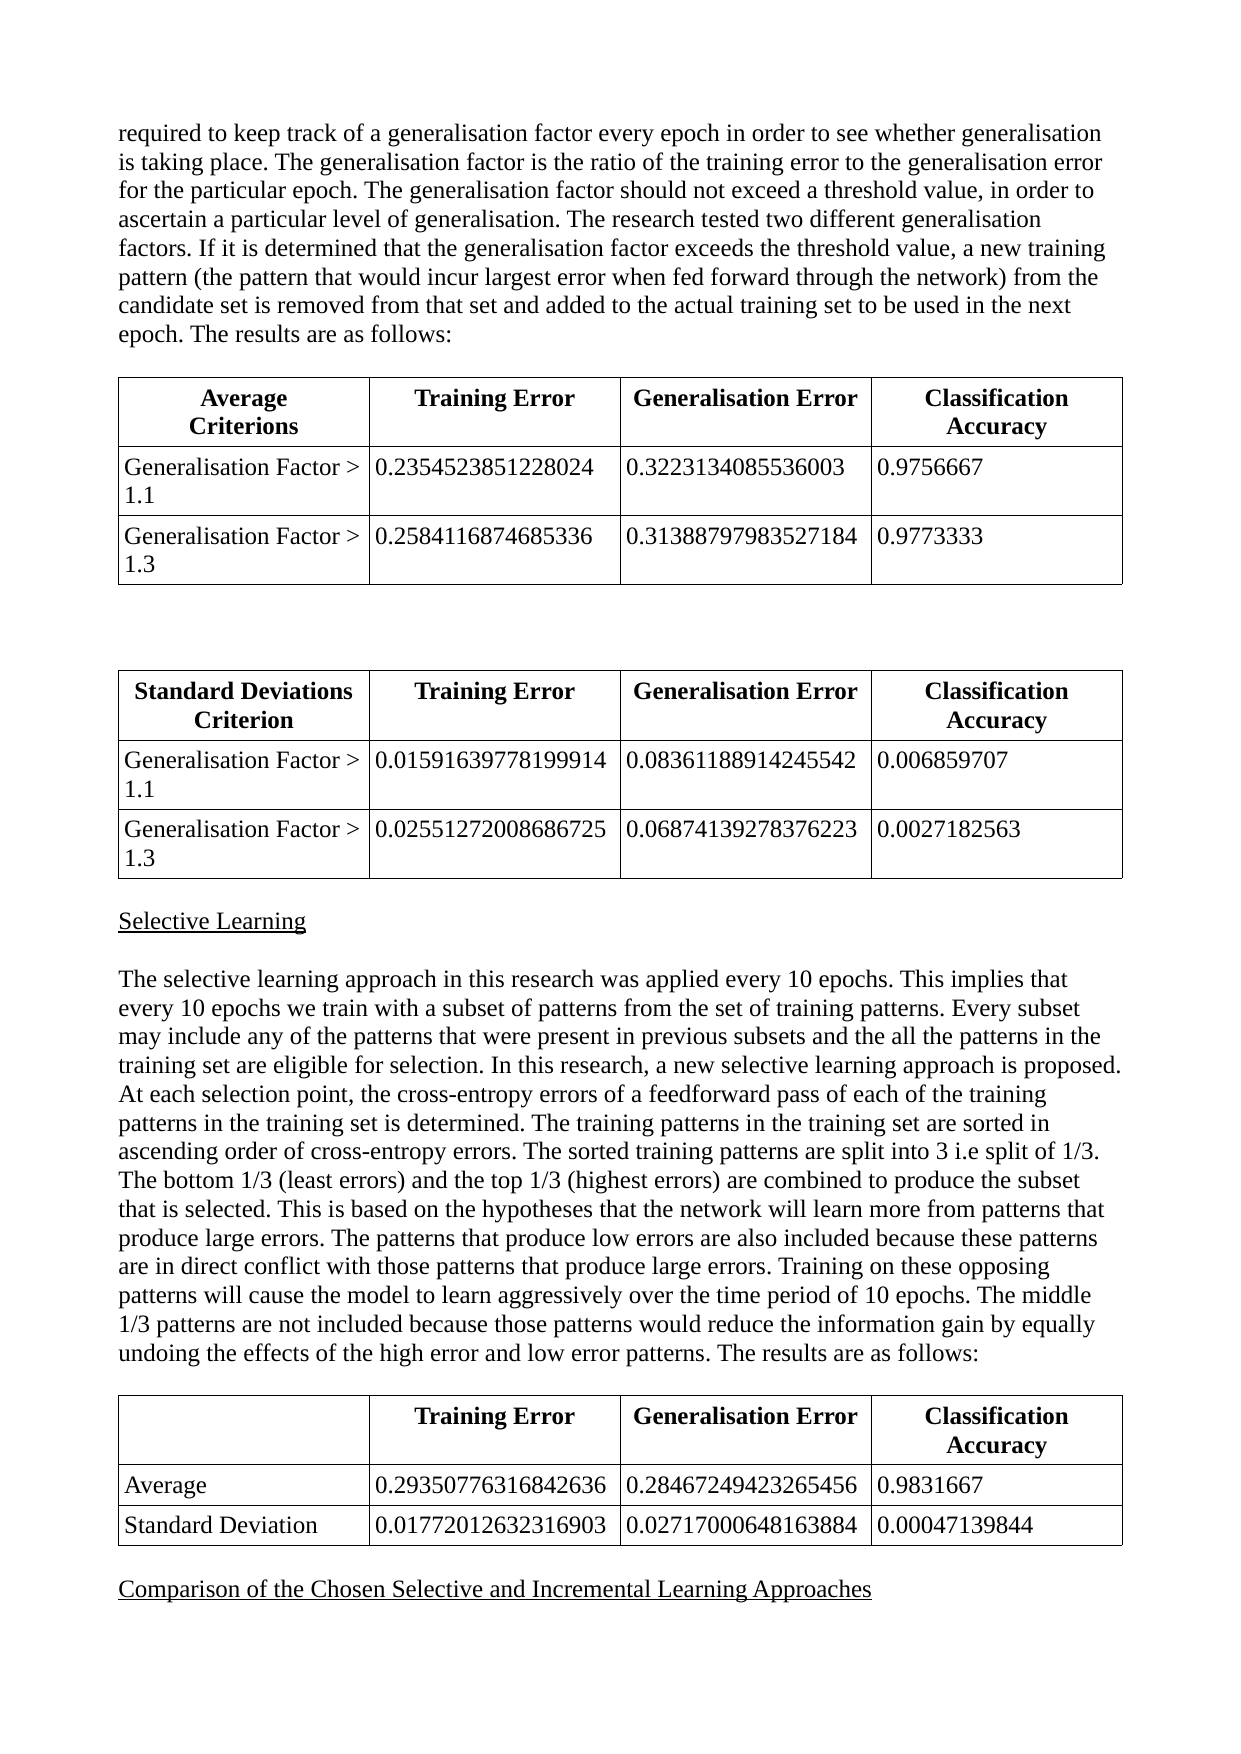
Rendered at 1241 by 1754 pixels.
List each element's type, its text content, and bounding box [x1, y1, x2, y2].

table_cell 0.2584116874685336 [370, 516, 620, 584]
table_header Training Error [370, 1396, 620, 1464]
table_cell 0.31388797983527184 [621, 516, 871, 584]
table_cell 0.06874139278376223 [621, 810, 871, 878]
table_cell 0.02717000648163884 [621, 1506, 871, 1545]
table_header [119, 1396, 369, 1464]
table_header Classification Accuracy [872, 378, 1122, 446]
table_cell 0.3223134085536003 [621, 447, 871, 515]
table_cell Generalisation Factor > 1.3 [119, 810, 369, 878]
text required to keep track of a generalisation factor every epoch in order to see whether generalisation is taking place. The generalisation factor is the ratio of the training error to the generalisation error for the particular epoch. The generalisation factor should not exceed a threshold value, in order to ascertain a particular level of generalisation. The research tested two different generalisation factors. If it is determined that the generalisation factor exceeds the threshold value, a new training pattern (the pattern that would incur largest error when fed forward through the network) from the candidate set is removed from that set and added to the actual training set to be used in the next epoch. The results are as follows: [118, 118, 1122, 348]
table_cell 0.28467249423265456 [621, 1465, 871, 1504]
table_cell 0.006859707 [872, 741, 1122, 808]
table_cell Generalisation Factor > 1.3 [119, 516, 369, 584]
table_cell 0.00047139844 [872, 1506, 1122, 1545]
table_header Training Error [370, 378, 620, 446]
table_header Training Error [370, 671, 620, 739]
table_cell 0.01591639778199914 [370, 741, 620, 808]
table_cell 0.08361188914245542 [621, 741, 871, 808]
table_header Standard Deviations Criterion [119, 671, 369, 739]
table_cell Average [119, 1465, 369, 1504]
text The selective learning approach in this research was applied every 10 epochs. This implies that every 10 epochs we train with a subset of patterns from the set of training patterns. Every subset may include any of the patterns that were present in previous subsets and the all the patterns in the training set are eligible for selection. In this research, a new selective learning approach is proposed. At each selection point, the cross-entropy errors of a feedforward pass of each of the training patterns in the training set is determined. The training patterns in the training set are sorted in ascending order of cross-entropy errors. The sorted training patterns are split into 3 i.e split of 1/3. The bottom 1/3 (least errors) and the top 1/3 (highest errors) are combined to produce the subset that is selected. This is based on the hypotheses that the network will learn more from patterns that produce large errors. The patterns that produce low errors are also included because these patterns are in direct conflict with those patterns that produce large errors. Training on these opposing patterns will cause the model to learn aggressively over the time period of 10 epochs. The middle 1/3 patterns are not included because those patterns would reduce the information gain by equally undoing the effects of the high error and low error patterns. The results are as follows: [118, 964, 1122, 1366]
table_cell Generalisation Factor > 1.1 [119, 447, 369, 515]
table_cell 0.9831667 [872, 1465, 1122, 1504]
table_header Generalisation Error [621, 378, 871, 446]
table_cell Generalisation Factor > 1.1 [119, 741, 369, 808]
text Comparison of the Chosen Selective and Incremental Learning Approaches [118, 1574, 1122, 1602]
table_header Generalisation Error [621, 671, 871, 739]
table_header Generalisation Error [621, 1396, 871, 1464]
table_cell 0.29350776316842636 [370, 1465, 620, 1504]
table_header Classification Accuracy [872, 1396, 1122, 1464]
table_cell 0.9756667 [872, 447, 1122, 515]
table_cell 0.02551272008686725 [370, 810, 620, 878]
table_cell 0.9773333 [872, 516, 1122, 584]
table_cell 0.01772012632316903 [370, 1506, 620, 1545]
table_cell 0.0027182563 [872, 810, 1122, 878]
table_cell 0.2354523851228024 [370, 447, 620, 515]
table_cell Standard Deviation [119, 1506, 369, 1545]
text Selective Learning [118, 906, 1122, 935]
table_header Average Criterions [119, 378, 369, 446]
table_header Classification Accuracy [872, 671, 1122, 739]
